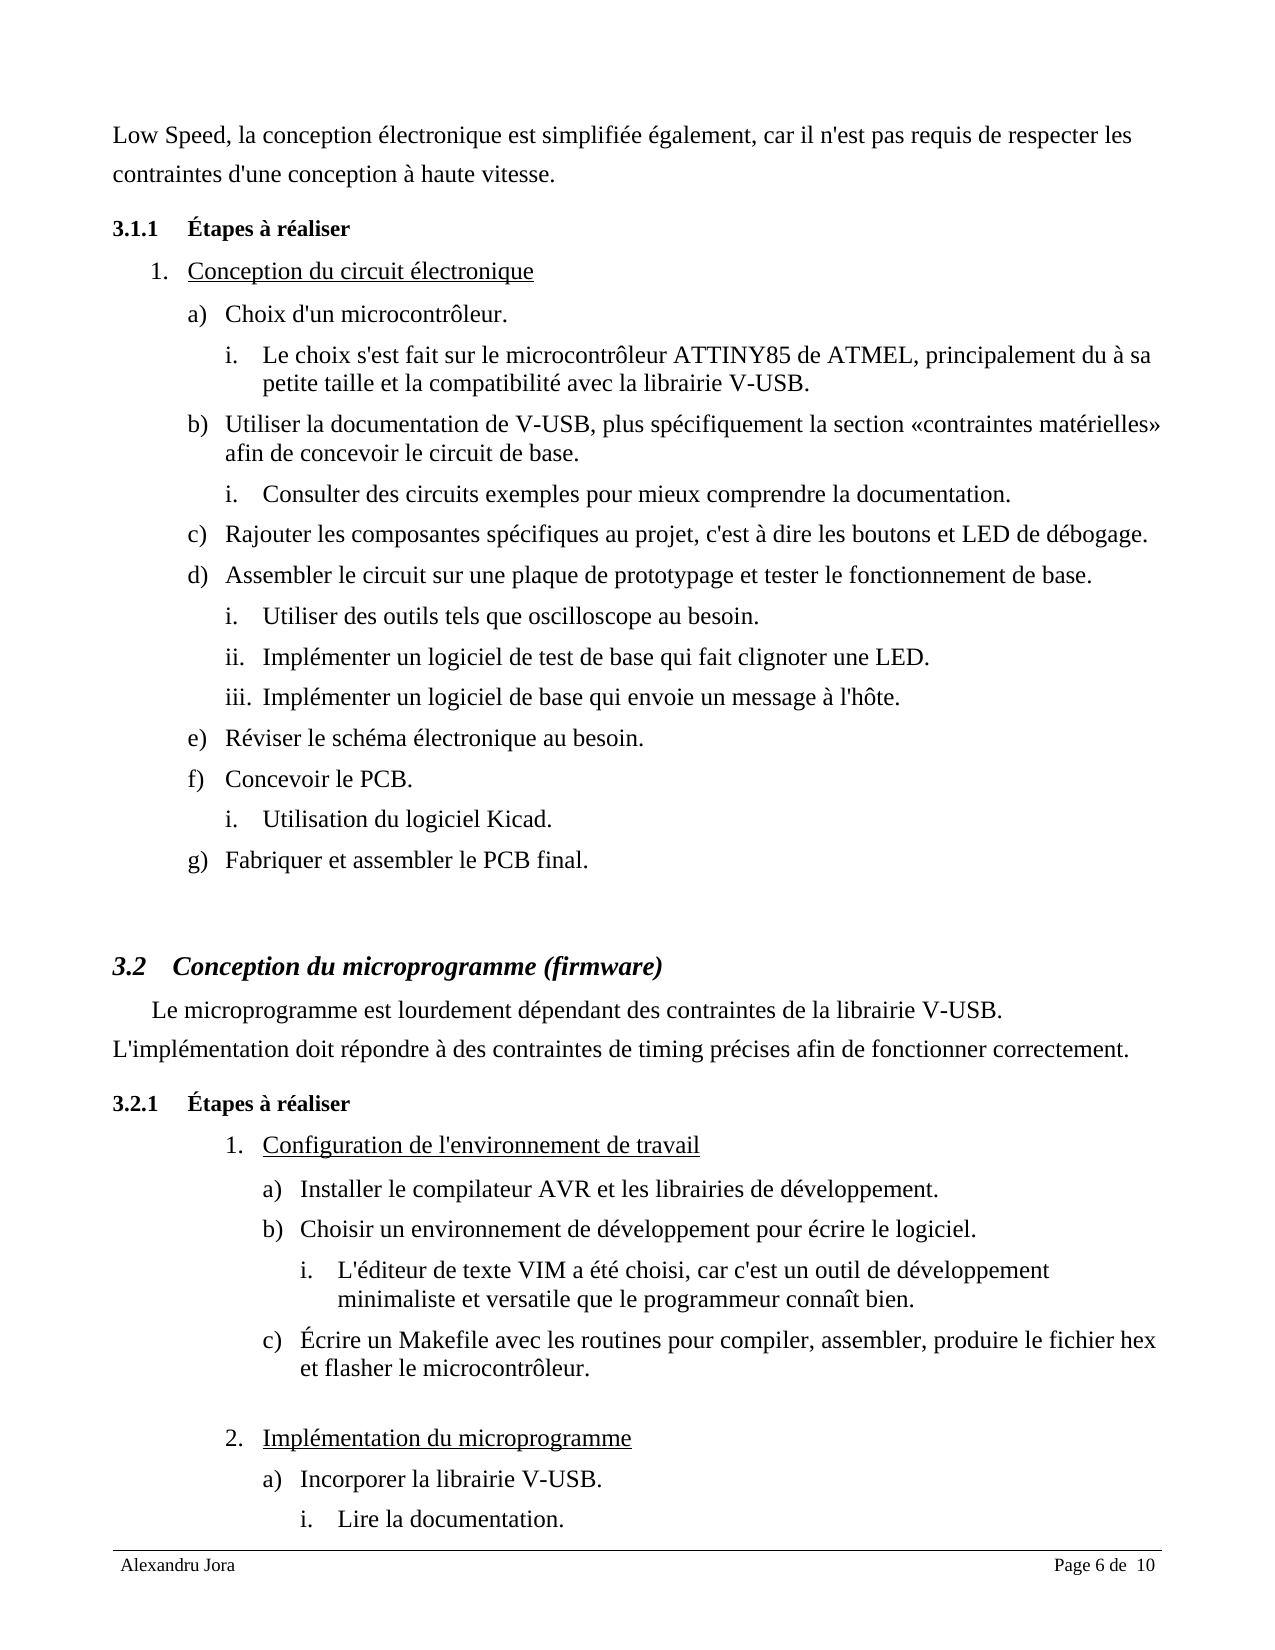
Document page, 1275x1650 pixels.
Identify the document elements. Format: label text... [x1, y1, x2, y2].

list Réviser le schéma électronique au besoin. [187, 723, 1162, 752]
list Utiliser la documentation de V-USB, plus spécifiquement la section «contraintes matérielles» afin de concevoir le circuit de base. [187, 409, 1162, 467]
list Utiliser des outils tels que oscilloscope au besoin. [225, 601, 1162, 629]
subtitle Étapes à réaliser [112, 1090, 1162, 1117]
list Assembler le circuit sur une plaque de prototypage et tester le fonctionnement de base. [187, 560, 1162, 589]
list Installer le compilateur AVR et les librairies de développement. [262, 1174, 1162, 1202]
list Configuration de l'environnement de travail [225, 1123, 1162, 1162]
list L'éditeur de texte VIM a été choisi, car c'est un outil de développement minimaliste et versatile que le programmeur connaît bien. [300, 1255, 1162, 1313]
list Implémenter un logiciel de test de base qui fait clignoter une LED. [225, 642, 1162, 670]
list Lire la documentation. [300, 1504, 1162, 1533]
list Choisir un environnement de développement pour écrire le logiciel. [262, 1214, 1162, 1243]
list Fabriquer et assembler le PCB final. [187, 845, 1162, 874]
text Low Speed, la conception électronique est simplifiée également, car il n'est pas requis de respecter les contraintes d'une conception à haute vitesse. [112, 112, 1162, 190]
list Utilisation du logiciel Kicad. [225, 804, 1162, 833]
subtitle Conception du microprogramme (firmware) [112, 950, 1162, 981]
list Conception du circuit électronique [150, 248, 1162, 287]
subtitle Étapes à réaliser [112, 215, 1162, 242]
list Concevoir le PCB. [187, 764, 1162, 792]
list Implémenter un logiciel de base qui envoie un message à l'hôte. [225, 682, 1162, 711]
list Rajouter les composantes spécifiques au projet, c'est à dire les boutons et LED de débogage. [187, 519, 1162, 548]
list Implémentation du microprogramme [225, 1423, 1162, 1452]
list Choix d'un microcontrôleur. [187, 299, 1162, 328]
list Incorporer la librairie V-USB. [262, 1464, 1162, 1492]
list Le choix s'est fait sur le microcontrôleur ATTINY85 de ATMEL, principalement du à sa petite taille et la compatibilité avec la librairie V-USB. [225, 340, 1162, 397]
list Consulter des circuits exemples pour mieux comprendre la documentation. [225, 479, 1162, 507]
list Écrire un Makefile avec les routines pour compiler, assembler, produire le fichier hex et flasher le microcontrôleur. [262, 1325, 1162, 1411]
text Le microprogramme est lourdement dépendant des contraintes de la librairie V-USB. L'implémentation doit répondre à des contraintes de timing précises afin de fonctionner correctement. [112, 987, 1162, 1065]
